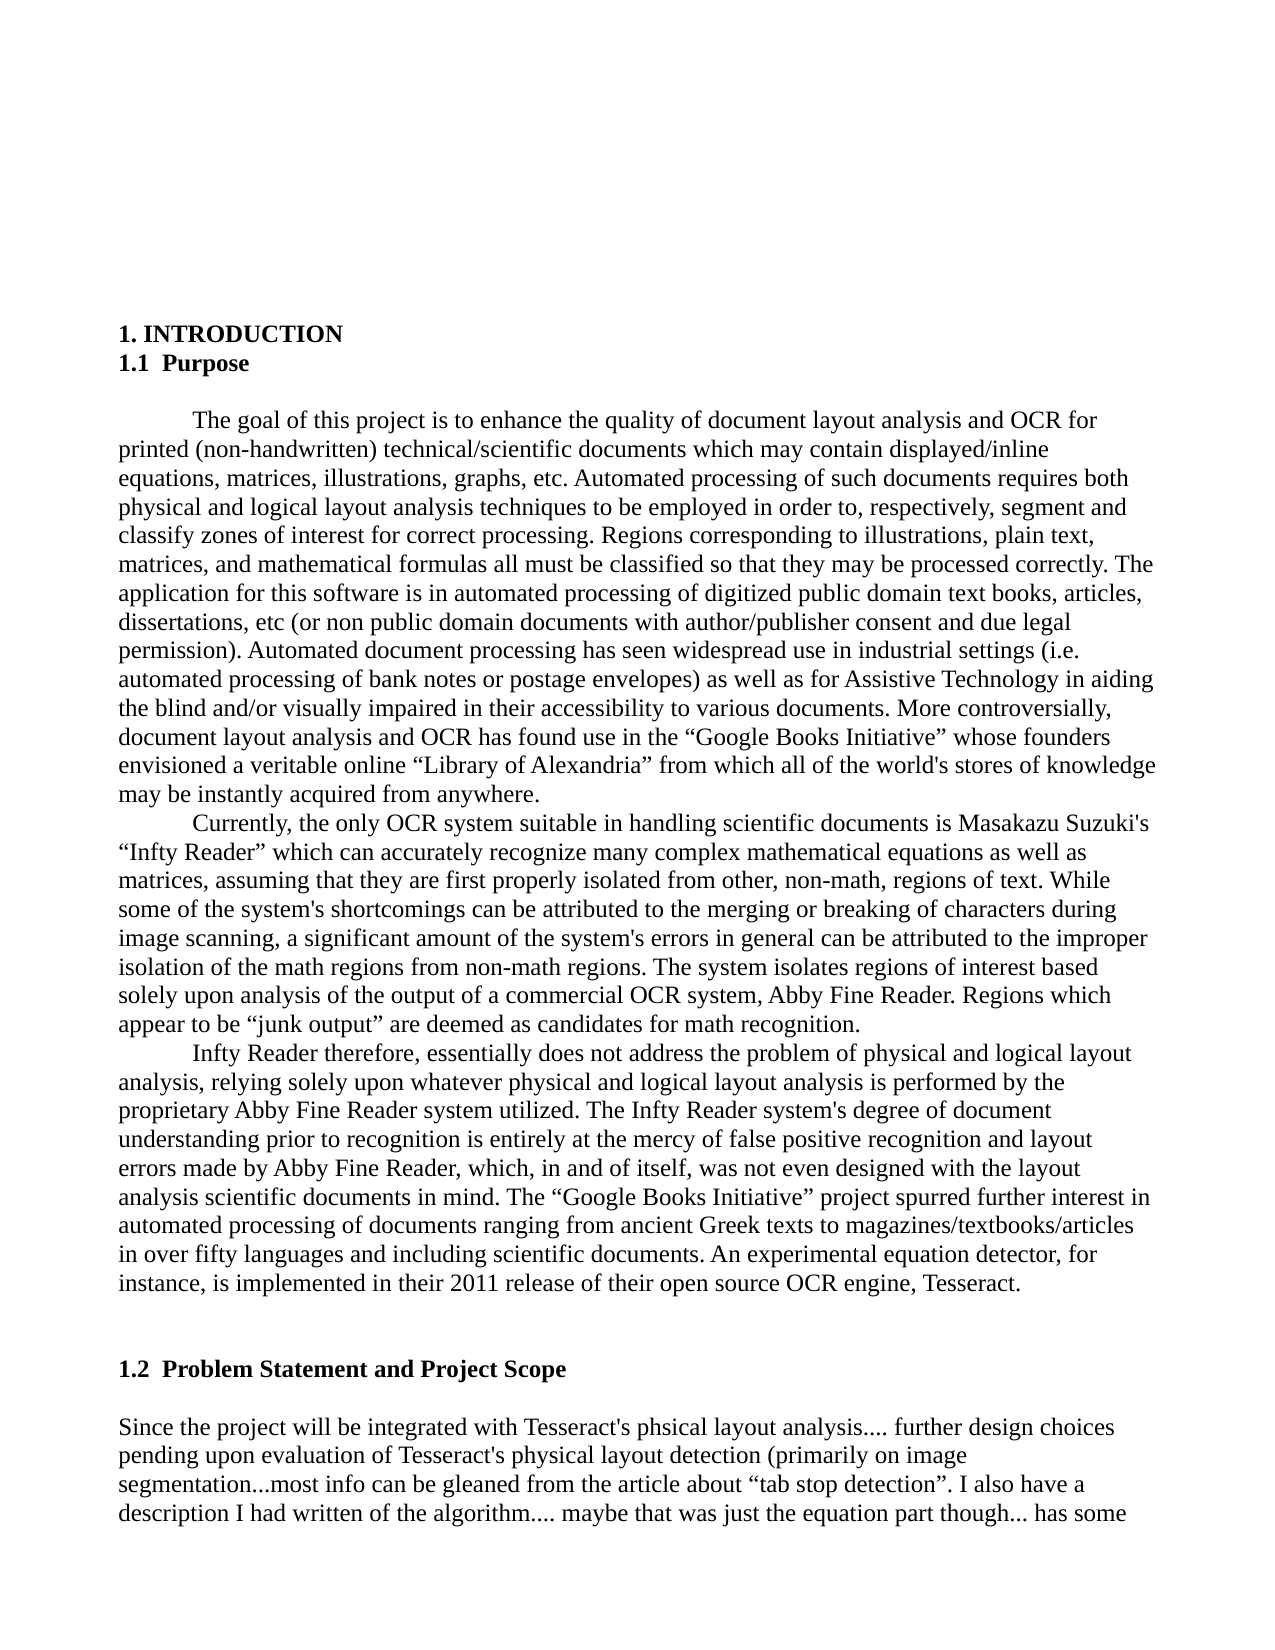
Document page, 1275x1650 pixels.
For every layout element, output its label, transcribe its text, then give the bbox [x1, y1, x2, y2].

text Infty Reader therefore, essentially does not address the problem of physical and logical layout analysis, relying solely upon whatever physical and logical layout analysis is performed by the proprietary Abby Fine Reader system utilized. The Infty Reader system's degree of document understanding prior to recognition is entirely at the mercy of false positive recognition and layout errors made by Abby Fine Reader, which, in and of itself, was not even designed with the layout analysis scientific documents in mind. The “Google Books Initiative” project spurred further interest in automated processing of documents ranging from ancient Greek texts to magazines/textbooks/articles in over fifty languages and including scientific documents. An experimental equation detector, for instance, is implemented in their 2011 release of their open source OCR engine, Tesseract. [118, 1038, 1157, 1297]
text 1. INTRODUCTION [118, 319, 1157, 348]
text Currently, the only OCR system suitable in handling scientific documents is Masakazu Suzuki's “Infty Reader” which can accurately recognize many complex mathematical equations as well as matrices, assuming that they are first properly isolated from other, non-math, regions of text. While some of the system's shortcomings can be attributed to the merging or breaking of characters during image scanning, a significant amount of the system's errors in general can be attributed to the improper isolation of the math regions from non-math regions. The system isolates regions of interest based solely upon analysis of the output of a commercial OCR system, Abby Fine Reader. Regions which appear to be “junk output” are deemed as candidates for math recognition. [118, 808, 1157, 1038]
text The goal of this project is to enhance the quality of document layout analysis and OCR for printed (non-handwritten) technical/scientific documents which may contain displayed/inline equations, matrices, illustrations, graphs, etc. Automated processing of such documents requires both physical and logical layout analysis techniques to be employed in order to, respectively, segment and classify zones of interest for correct processing. Regions corresponding to illustrations, plain text, matrices, and mathematical formulas all must be classified so that they may be processed correctly. The application for this software is in automated processing of digitized public domain text books, articles, dissertations, etc (or non public domain documents with author/publisher consent and due legal permission). Automated document processing has seen widespread use in industrial settings (i.e. automated processing of bank notes or postage envelopes) as well as for Assistive Technology in aiding the blind and/or visually impaired in their accessibility to various documents. More controversially, document layout analysis and OCR has found use in the “Google Books Initiative” whose founders envisioned a veritable online “Library of Alexandria” from which all of the world's stores of knowledge may be instantly acquired from anywhere. [118, 406, 1157, 808]
text 1.2 Problem Statement and Project Scope [118, 1354, 1157, 1383]
text Since the project will be integrated with Tesseract's phsical layout analysis.... further design choices pending upon evaluation of Tesseract's physical layout detection (primarily on image segmentation...most info can be gleaned from the article about “tab stop detection”. I also have a description I had written of the algorithm.... maybe that was just the equation part though... has some [118, 1412, 1157, 1527]
text 1.1 Purpose [118, 348, 1157, 377]
